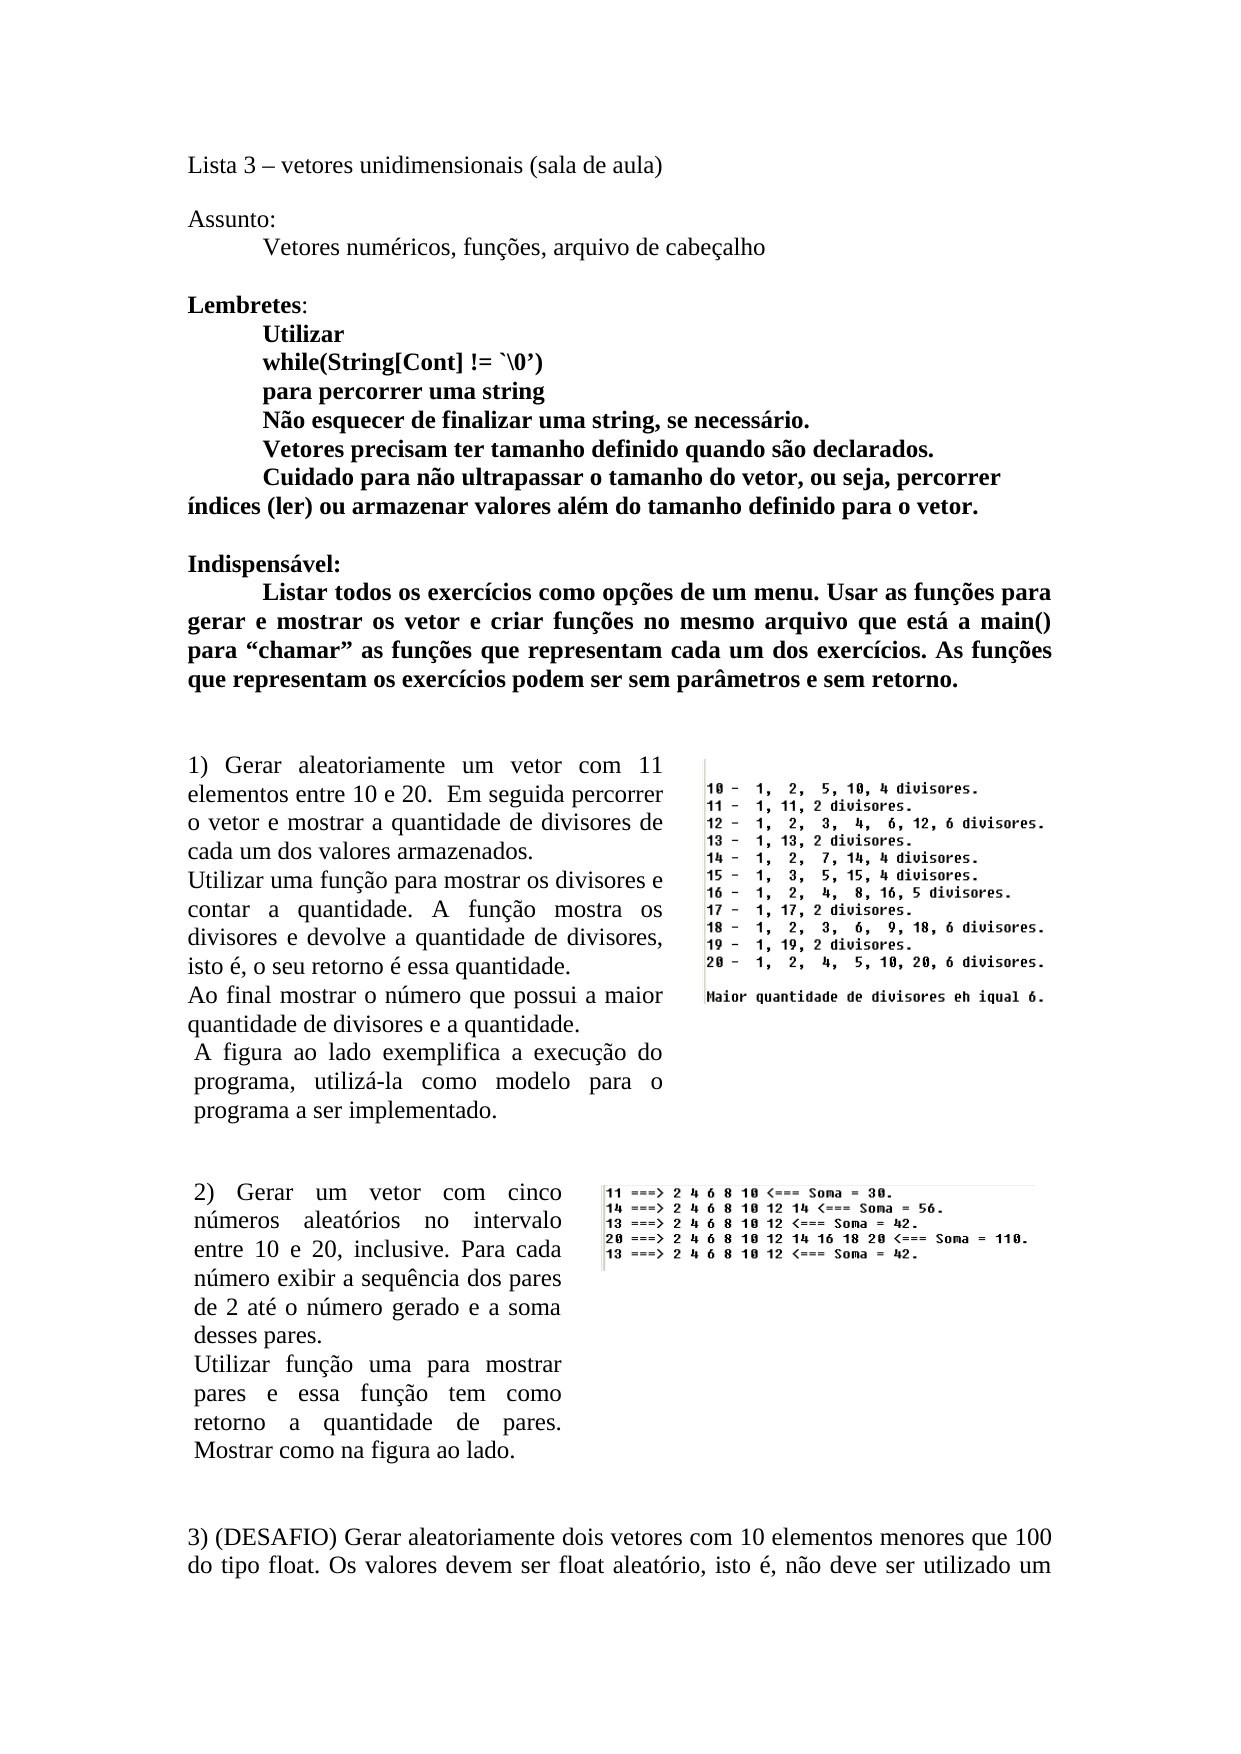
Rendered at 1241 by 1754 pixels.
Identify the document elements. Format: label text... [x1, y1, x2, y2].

table_header 2) Gerar um vetor com cinco números aleatórios no intervalo entre 10 e 20, inclusive. Para cada número exibir a sequência dos pares de 2 até o número gerado e a soma desses pares. Utilizar função uma para mostrar pares e essa função tem como retorno a quantidade de pares. Mostrar como na figura ao lado. [176, 1177, 573, 1464]
text 3) (DESAFIO) Gerar aleatoriamente dois vetores com 10 elementos menores que 100 do tipo float. Os valores devem ser float aleatório, isto é, não deve ser utilizado um [187, 1522, 1053, 1579]
text Lista 3 – vetores unidimensionais (sala de aula) [187, 150, 1053, 179]
picture [702, 759, 1065, 1004]
table_header 1) Gerar aleatoriamente um vetor com 11 elementos entre 10 e 20. Em seguida percorrer o vetor e mostrar a quantidade de divisores de cada um dos valores armazenados. Utilizar uma função para mostrar os divisores e contar a quantidade. A função mostra os divisores e devolve a quantidade de divisores, isto é, o seu retorno é essa quantidade. Ao final mostrar o número que possui a maior quantidade de divisores e a quantidade. A figura ao lado exemplifica a execução do programa, utilizá-la como modelo para o programa a ser implementado. [176, 750, 675, 1124]
text Listar todos os exercícios como opções de um menu. Usar as funções para gerar e mostrar os vetor e criar funções no mesmo arquivo que está a main() para “chamar” as funções que representam cada um dos exercícios. As funções que representam os exercícios podem ser sem parâmetros e sem retorno. [187, 577, 1053, 692]
text Lembretes: [187, 290, 1053, 319]
text Não esquecer de finalizar uma string, se necessário. [187, 405, 1053, 434]
text Utilizar [187, 319, 1053, 347]
text Assunto: [187, 204, 1053, 232]
text Cuidado para não ultrapassar o tamanho do vetor, ou seja, percorrer índices (ler) ou armazenar valores além do tamanho definido para o vetor. [187, 462, 1053, 520]
text Vetores precisam ter tamanho definido quando são declarados. [187, 434, 1053, 462]
text Vetores numéricos, funções, arquivo de cabeçalho [187, 232, 1053, 261]
picture [601, 1185, 1037, 1271]
table_header [573, 1177, 1064, 1464]
text Indispensável: [187, 549, 1053, 577]
text while(String[Cont] != `\0’) [187, 347, 1053, 376]
table_header [675, 750, 1064, 1124]
text para percorrer uma string [187, 376, 1053, 405]
